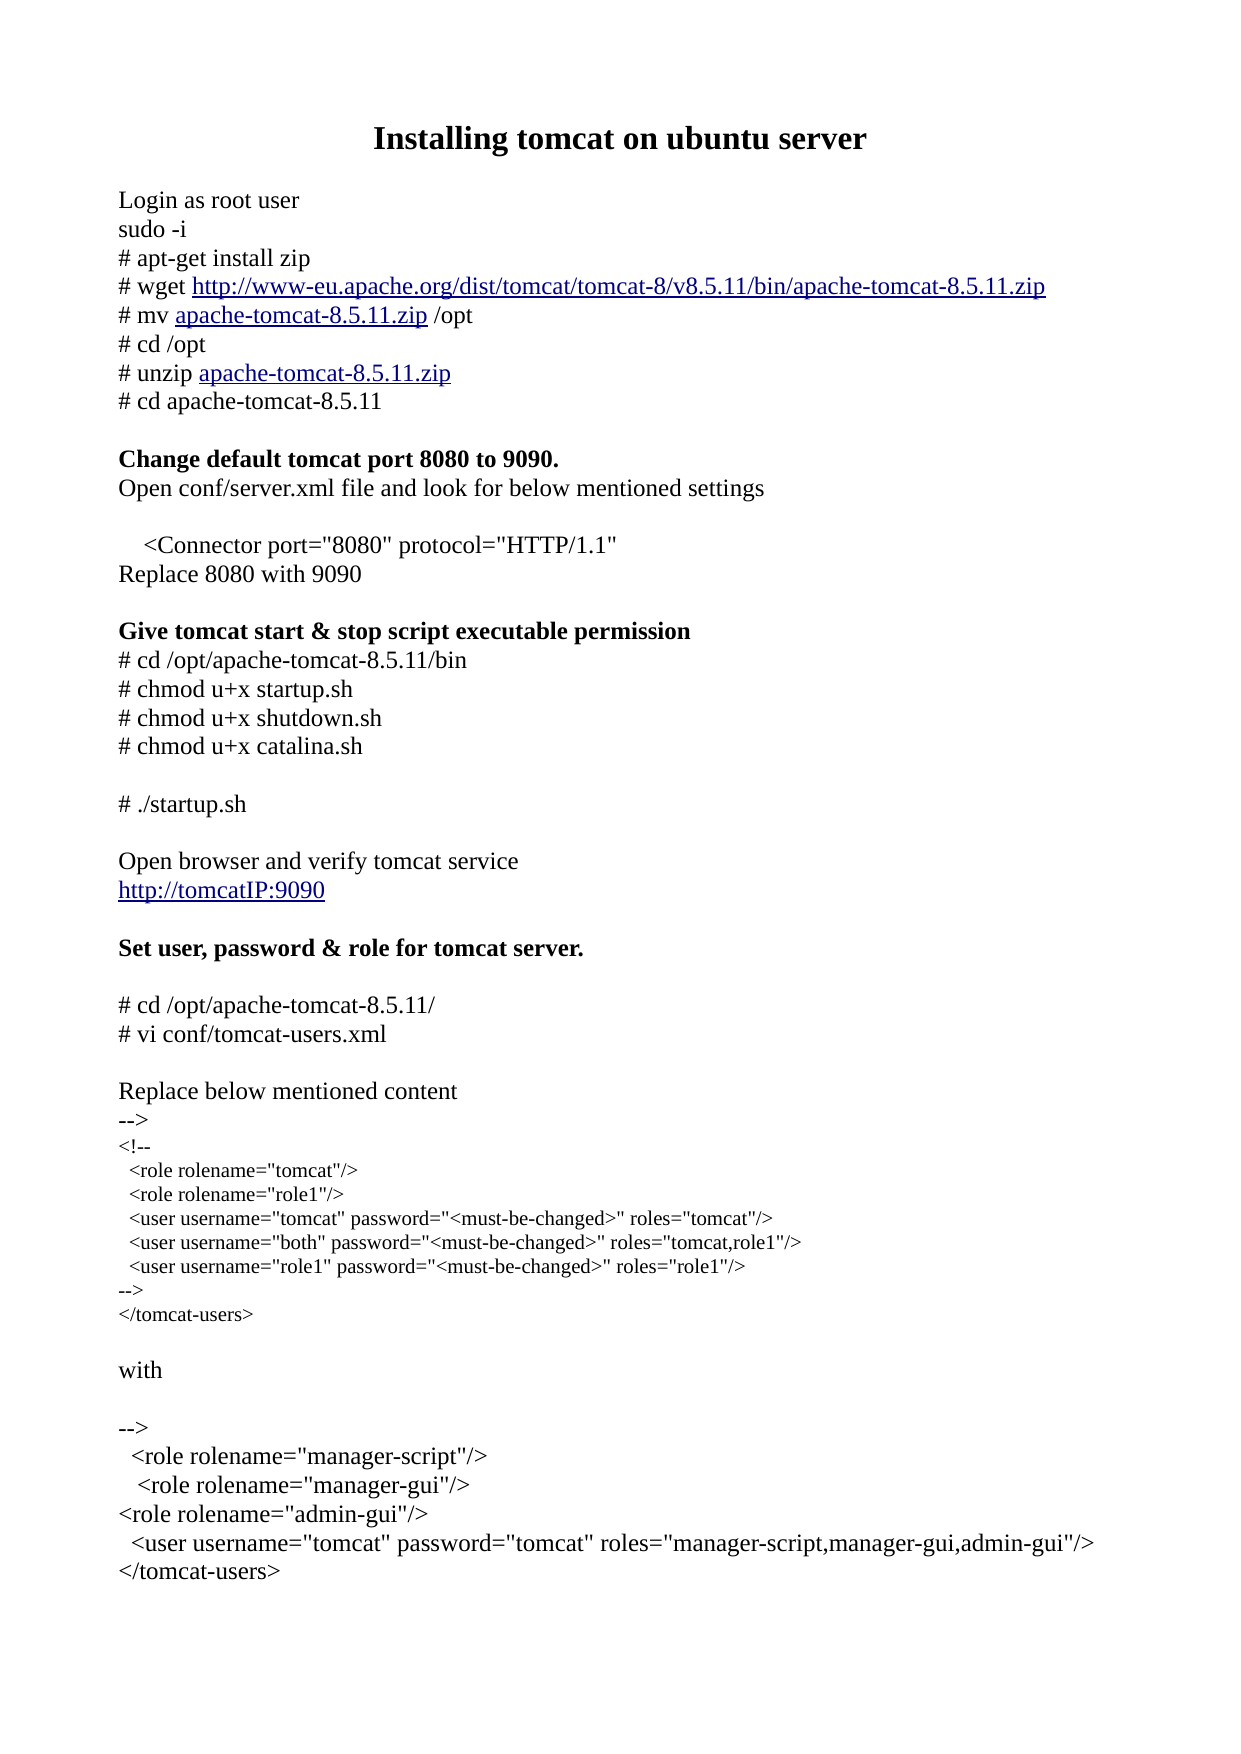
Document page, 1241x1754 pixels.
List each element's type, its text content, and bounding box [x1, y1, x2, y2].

text # chmod u+x startup.sh [118, 674, 1122, 703]
text <user username="tomcat" password="<must-be-changed>" roles="tomcat"/> [118, 1206, 1122, 1230]
text # cd /opt/apache-tomcat-8.5.11/bin [118, 645, 1122, 674]
text <user username="role1" password="<must-be-changed>" roles="role1"/> [118, 1254, 1122, 1278]
text Change default tomcat port 8080 to 9090. [118, 444, 1122, 473]
text </tomcat-users> [118, 1302, 1122, 1326]
text # cd /opt [118, 329, 1122, 358]
text # unzip apache-tomcat-8.5.11.zip [118, 358, 1122, 386]
text <user username="tomcat" password="tomcat" roles="manager-script,manager-gui,admin-gui"/> [118, 1528, 1122, 1556]
text <role rolename="manager-script"/> [118, 1441, 1122, 1470]
text <role rolename="manager-gui"/> [118, 1470, 1122, 1499]
text # cd apache-tomcat-8.5.11 [118, 386, 1122, 415]
text # wget http://www-eu.apache.org/dist/tomcat/tomcat-8/v8.5.11/bin/apache-tomcat-8.5.11.zip [118, 271, 1122, 300]
text <!-- [118, 1134, 1122, 1158]
text http://tomcatIP:9090 [118, 875, 1122, 904]
text Give tomcat start & stop script executable permission [118, 616, 1122, 645]
text </tomcat-users> [118, 1556, 1122, 1585]
text Set user, password & role for tomcat server. [118, 933, 1122, 961]
text # cd /opt/apache-tomcat-8.5.11/ [118, 990, 1122, 1019]
text # ./startup.sh [118, 789, 1122, 818]
text # apt-get install zip [118, 243, 1122, 271]
text sudo -i [118, 214, 1122, 243]
text Replace below mentioned content [118, 1076, 1122, 1105]
text --> [118, 1278, 1122, 1302]
text --> [118, 1413, 1122, 1441]
text Open conf/server.xml file and look for below mentioned settings [118, 473, 1122, 501]
text # vi conf/tomcat-users.xml [118, 1019, 1122, 1048]
text # mv apache-tomcat-8.5.11.zip /opt [118, 300, 1122, 329]
text <role rolename="tomcat"/> [118, 1158, 1122, 1182]
text with [118, 1355, 1122, 1384]
text Installing tomcat on ubuntu server [118, 118, 1122, 156]
text # chmod u+x shutdown.sh [118, 703, 1122, 731]
text <Connector port="8080" protocol="HTTP/1.1" [118, 530, 1122, 559]
text Replace 8080 with 9090 [118, 559, 1122, 588]
text Login as root user [118, 185, 1122, 214]
text <role rolename="role1"/> [118, 1182, 1122, 1206]
text <role rolename="admin-gui"/> [118, 1499, 1122, 1528]
text Open browser and verify tomcat service [118, 846, 1122, 875]
text --> [118, 1105, 1122, 1134]
text <user username="both" password="<must-be-changed>" roles="tomcat,role1"/> [118, 1230, 1122, 1254]
text # chmod u+x catalina.sh [118, 731, 1122, 760]
